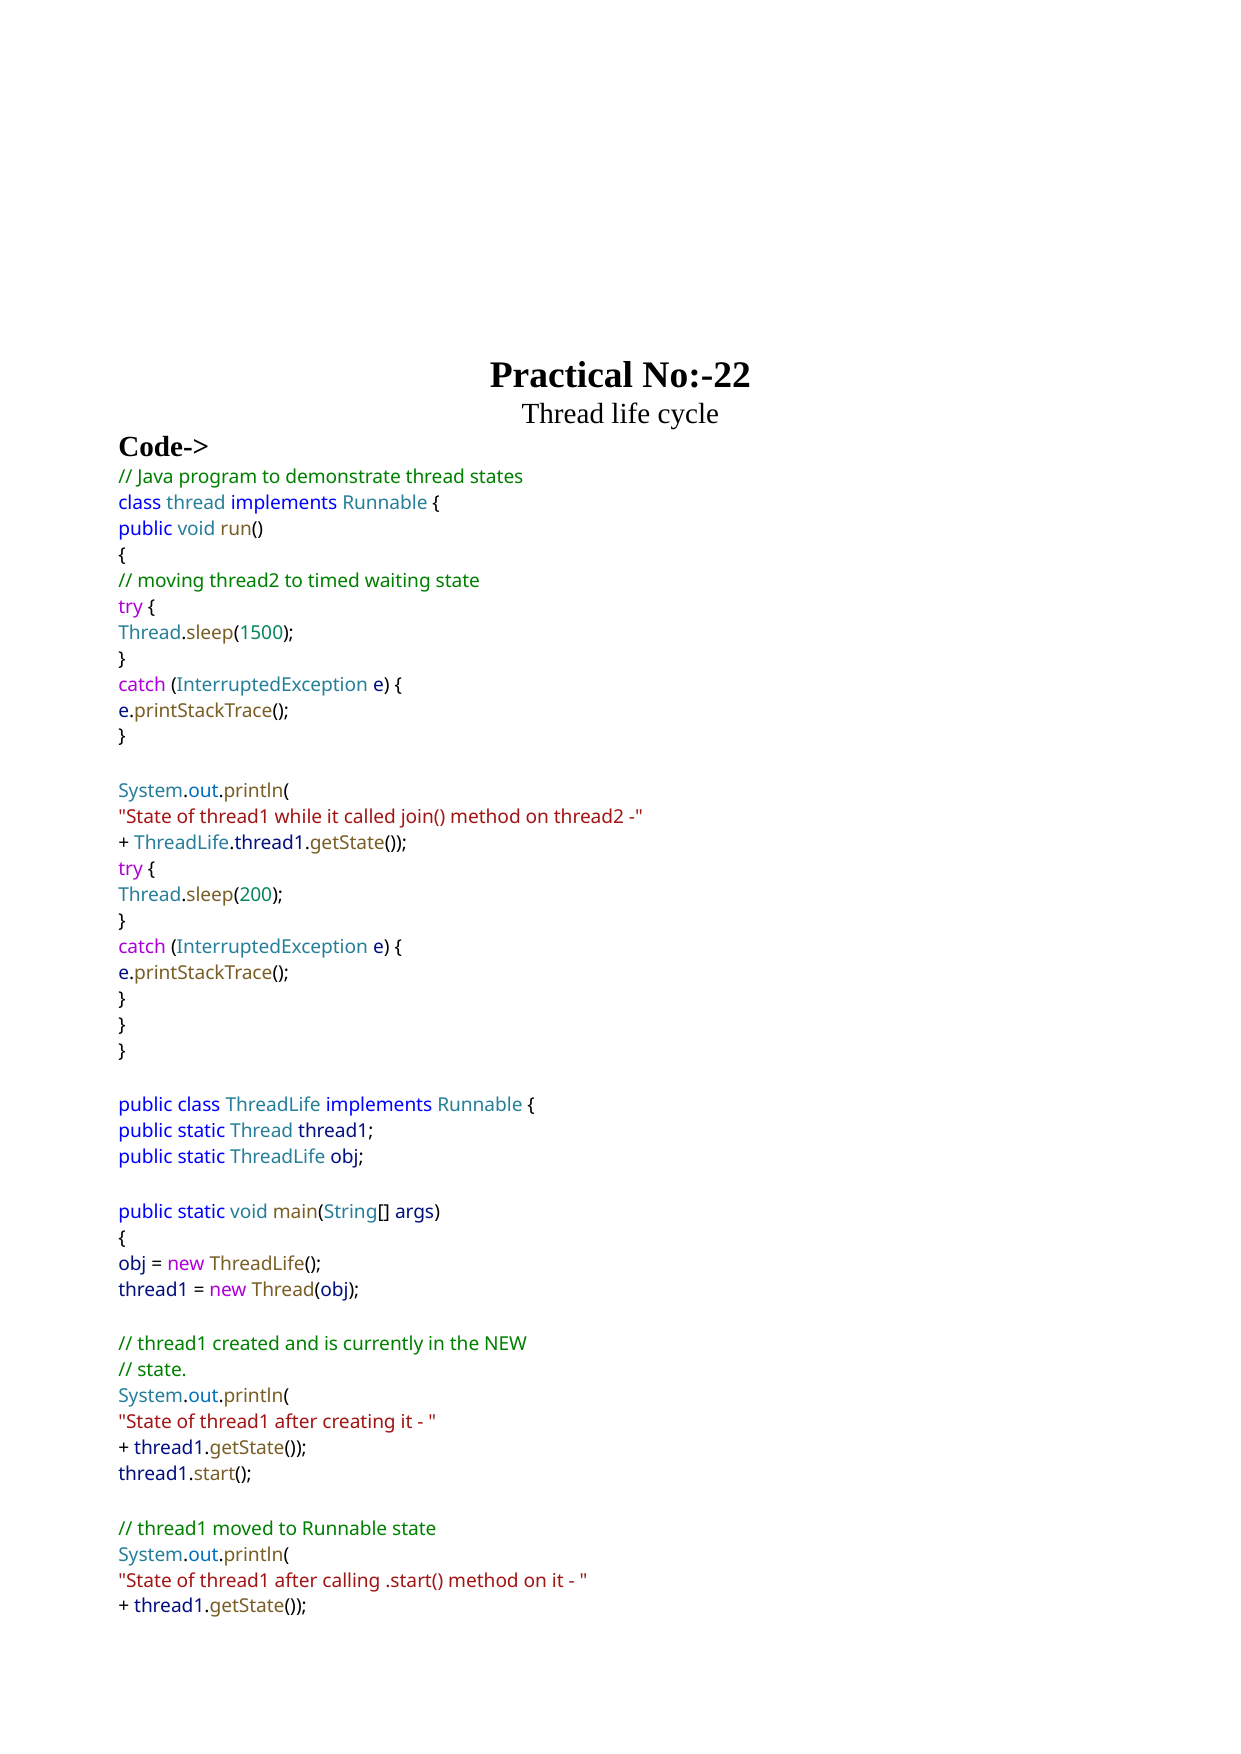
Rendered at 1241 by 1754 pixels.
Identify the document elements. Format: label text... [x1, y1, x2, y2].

text "State of thread1 after calling .start() method on it - " [118, 1567, 1122, 1592]
text } [118, 1011, 1122, 1037]
text public static ThreadLife obj; [118, 1143, 1122, 1169]
text Code-> [118, 429, 1122, 463]
text e.printStackTrace(); [118, 697, 1122, 722]
text catch (InterruptedException e) { [118, 933, 1122, 959]
text + ThreadLife.thread1.getState()); [118, 829, 1122, 855]
text Thread life cycle [118, 396, 1122, 429]
text e.printStackTrace(); [118, 959, 1122, 985]
text // thread1 created and is currently in the NEW [118, 1330, 1122, 1356]
text try { [118, 593, 1122, 619]
text } [118, 907, 1122, 933]
text } [118, 722, 1122, 748]
text // thread1 moved to Runnable state [118, 1515, 1122, 1541]
text class thread implements Runnable { [118, 489, 1122, 515]
text public static void main(String[] args) [118, 1198, 1122, 1224]
text public void run() [118, 515, 1122, 541]
text + thread1.getState()); [118, 1434, 1122, 1460]
text { [118, 1224, 1122, 1250]
text "State of thread1 while it called join() method on thread2 -" [118, 803, 1122, 829]
text System.out.println( [118, 1382, 1122, 1408]
text // moving thread2 to timed waiting state [118, 567, 1122, 593]
text try { [118, 855, 1122, 881]
text obj = new ThreadLife(); [118, 1250, 1122, 1276]
text catch (InterruptedException e) { [118, 671, 1122, 697]
text Practical No:-22 [118, 353, 1122, 396]
text thread1.start(); [118, 1460, 1122, 1486]
text "State of thread1 after creating it - " [118, 1408, 1122, 1434]
text thread1 = new Thread(obj); [118, 1276, 1122, 1302]
text Thread.sleep(1500); [118, 619, 1122, 645]
text Thread.sleep(200); [118, 881, 1122, 907]
text System.out.println( [118, 1541, 1122, 1567]
text + thread1.getState()); [118, 1592, 1122, 1618]
text System.out.println( [118, 777, 1122, 803]
text } [118, 645, 1122, 671]
text { [118, 541, 1122, 567]
text // Java program to demonstrate thread states [118, 463, 1122, 489]
text public class ThreadLife implements Runnable { [118, 1091, 1122, 1117]
text } [118, 985, 1122, 1011]
text // state. [118, 1356, 1122, 1382]
text public static Thread thread1; [118, 1117, 1122, 1143]
text } [118, 1037, 1122, 1062]
